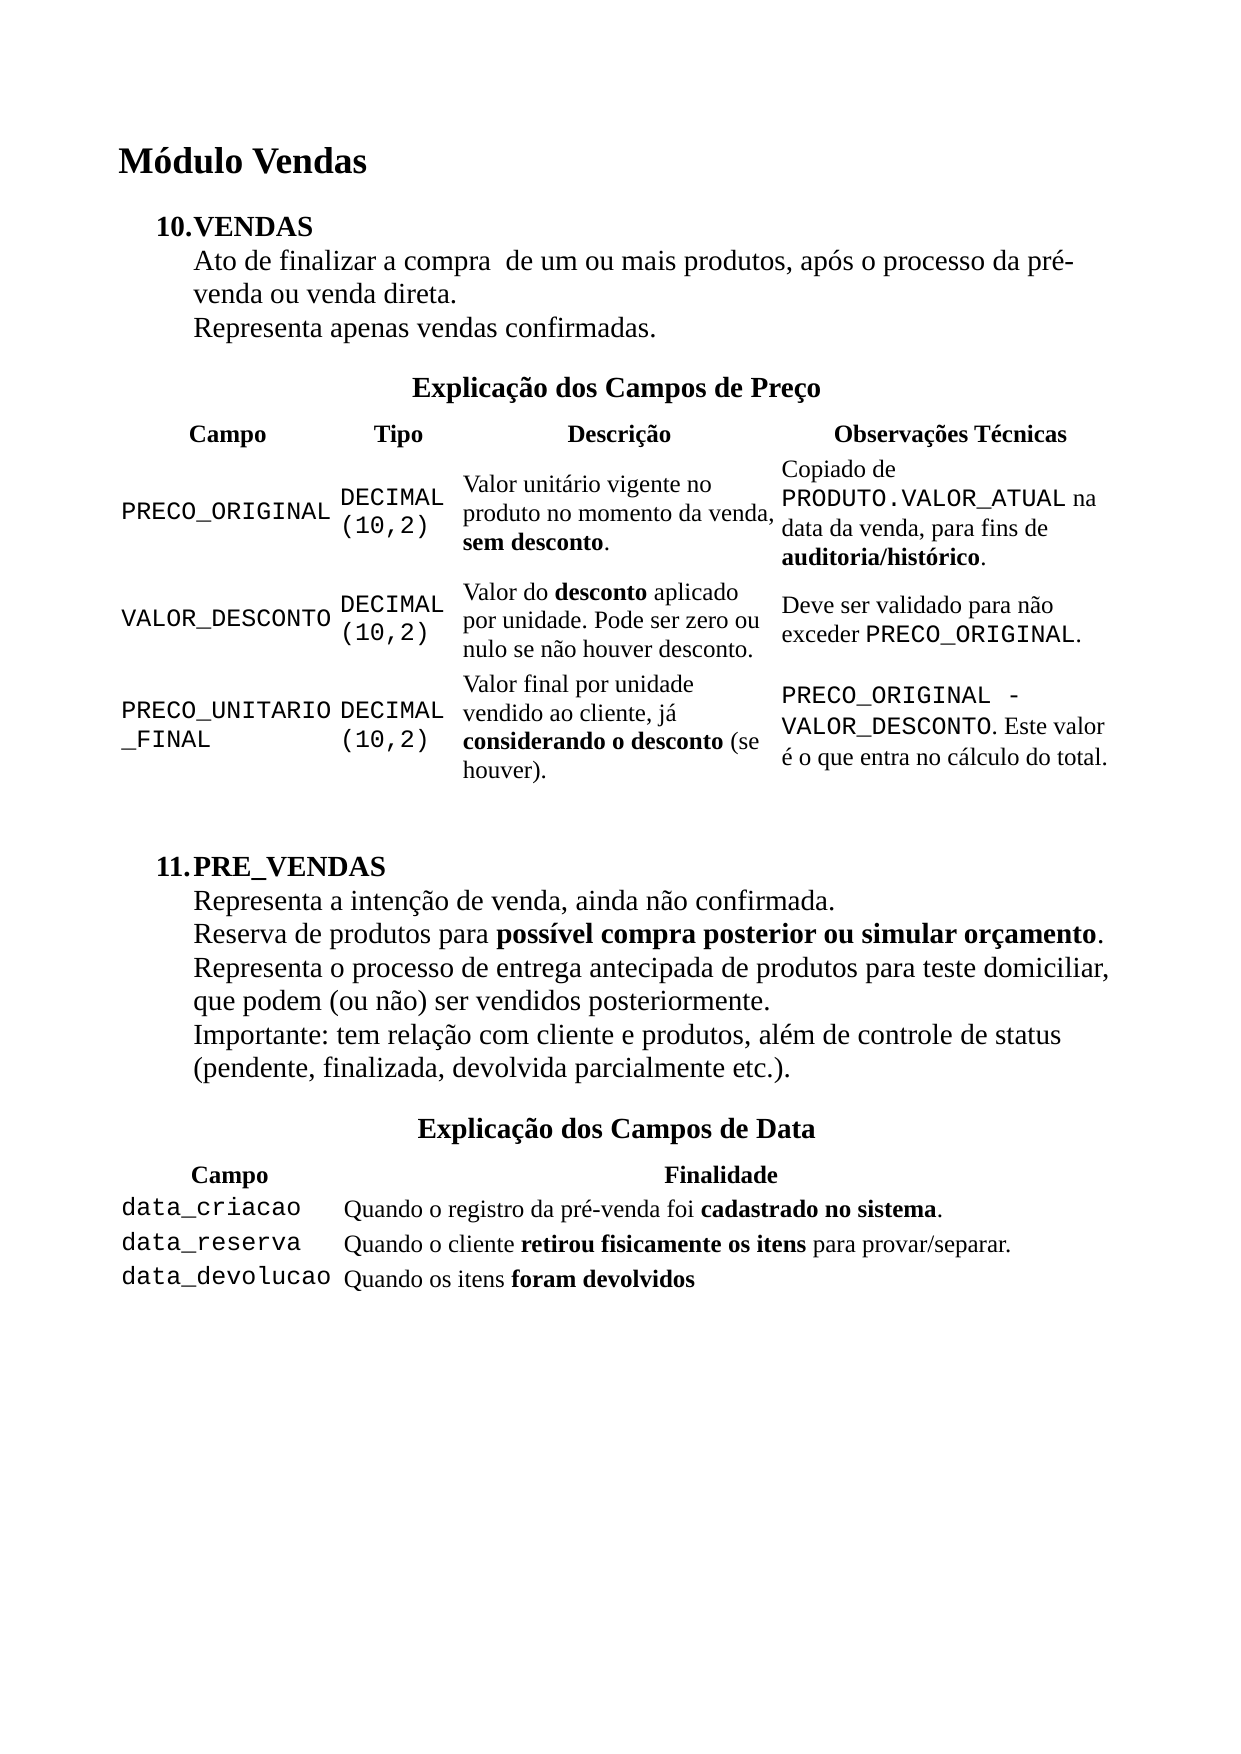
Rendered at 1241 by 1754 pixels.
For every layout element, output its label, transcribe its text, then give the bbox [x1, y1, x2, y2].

subtitle PRE_VENDAS Representa a intenção de venda, ainda não confirmada. Reserva de produtos para possível compra posterior ou simular orçamento. Representa o processo de entrega antecipada de produtos para teste domiciliar, que podem (ou não) ser vendidos posteriormente. Importante: tem relação com cliente e produtos, além de controle de status (pendente, finalizada, devolvida parcialmente etc.). [156, 849, 1122, 1084]
table_header Campo [118, 416, 337, 451]
table_cell Copiado de PRODUTO.VALOR_ATUAL na data da venda, para fins de auditoria/histórico. [779, 451, 1122, 574]
table_cell Quando os itens foram devolvidos [341, 1261, 1101, 1295]
subtitle Explicação dos Campos de Data [118, 1111, 1122, 1144]
table_header Tipo [337, 416, 460, 451]
subtitle Módulo Vendas [118, 139, 1122, 182]
table_header Observações Técnicas [779, 416, 1122, 451]
table_cell PRECO_ORIGINAL [118, 451, 337, 574]
table_cell VALOR_DESCONTO [118, 574, 337, 666]
table_cell Valor final por unidade vendido ao cliente, já considerando o desconto (se houver). [460, 666, 778, 787]
table_cell DECIMAL(10,2) [337, 574, 460, 666]
subtitle VENDAS Ato de finalizar a compra de um ou mais produtos, após o processo da pré-venda ou venda direta. Representa apenas vendas confirmadas. [156, 209, 1122, 343]
table_cell Valor unitário vigente no produto no momento da venda, sem desconto. [460, 451, 778, 574]
subtitle Explicação dos Campos de Preço [118, 370, 1122, 404]
table_cell Quando o registro da pré-venda foi cadastrado no sistema. [341, 1192, 1101, 1226]
table_cell DECIMAL(10,2) [337, 666, 460, 787]
table_cell DECIMAL(10,2) [337, 451, 460, 574]
table_header Finalidade [341, 1157, 1101, 1192]
table_cell Quando o cliente retirou fisicamente os itens para provar/separar. [341, 1226, 1101, 1261]
table_cell data_criacao [118, 1192, 341, 1226]
table_cell Deve ser validado para não exceder PRECO_ORIGINAL. [779, 574, 1122, 666]
table_cell PRECO_ORIGINAL - VALOR_DESCONTO. Este valor é o que entra no cálculo do total. [779, 666, 1122, 787]
table_header Descrição [460, 416, 778, 451]
table_cell PRECO_UNITARIO_FINAL [118, 666, 337, 787]
table_cell data_devolucao [118, 1261, 341, 1295]
table_cell data_reserva [118, 1226, 341, 1261]
table_cell Valor do desconto aplicado por unidade. Pode ser zero ou nulo se não houver desconto. [460, 574, 778, 666]
table_header Campo [118, 1157, 341, 1192]
